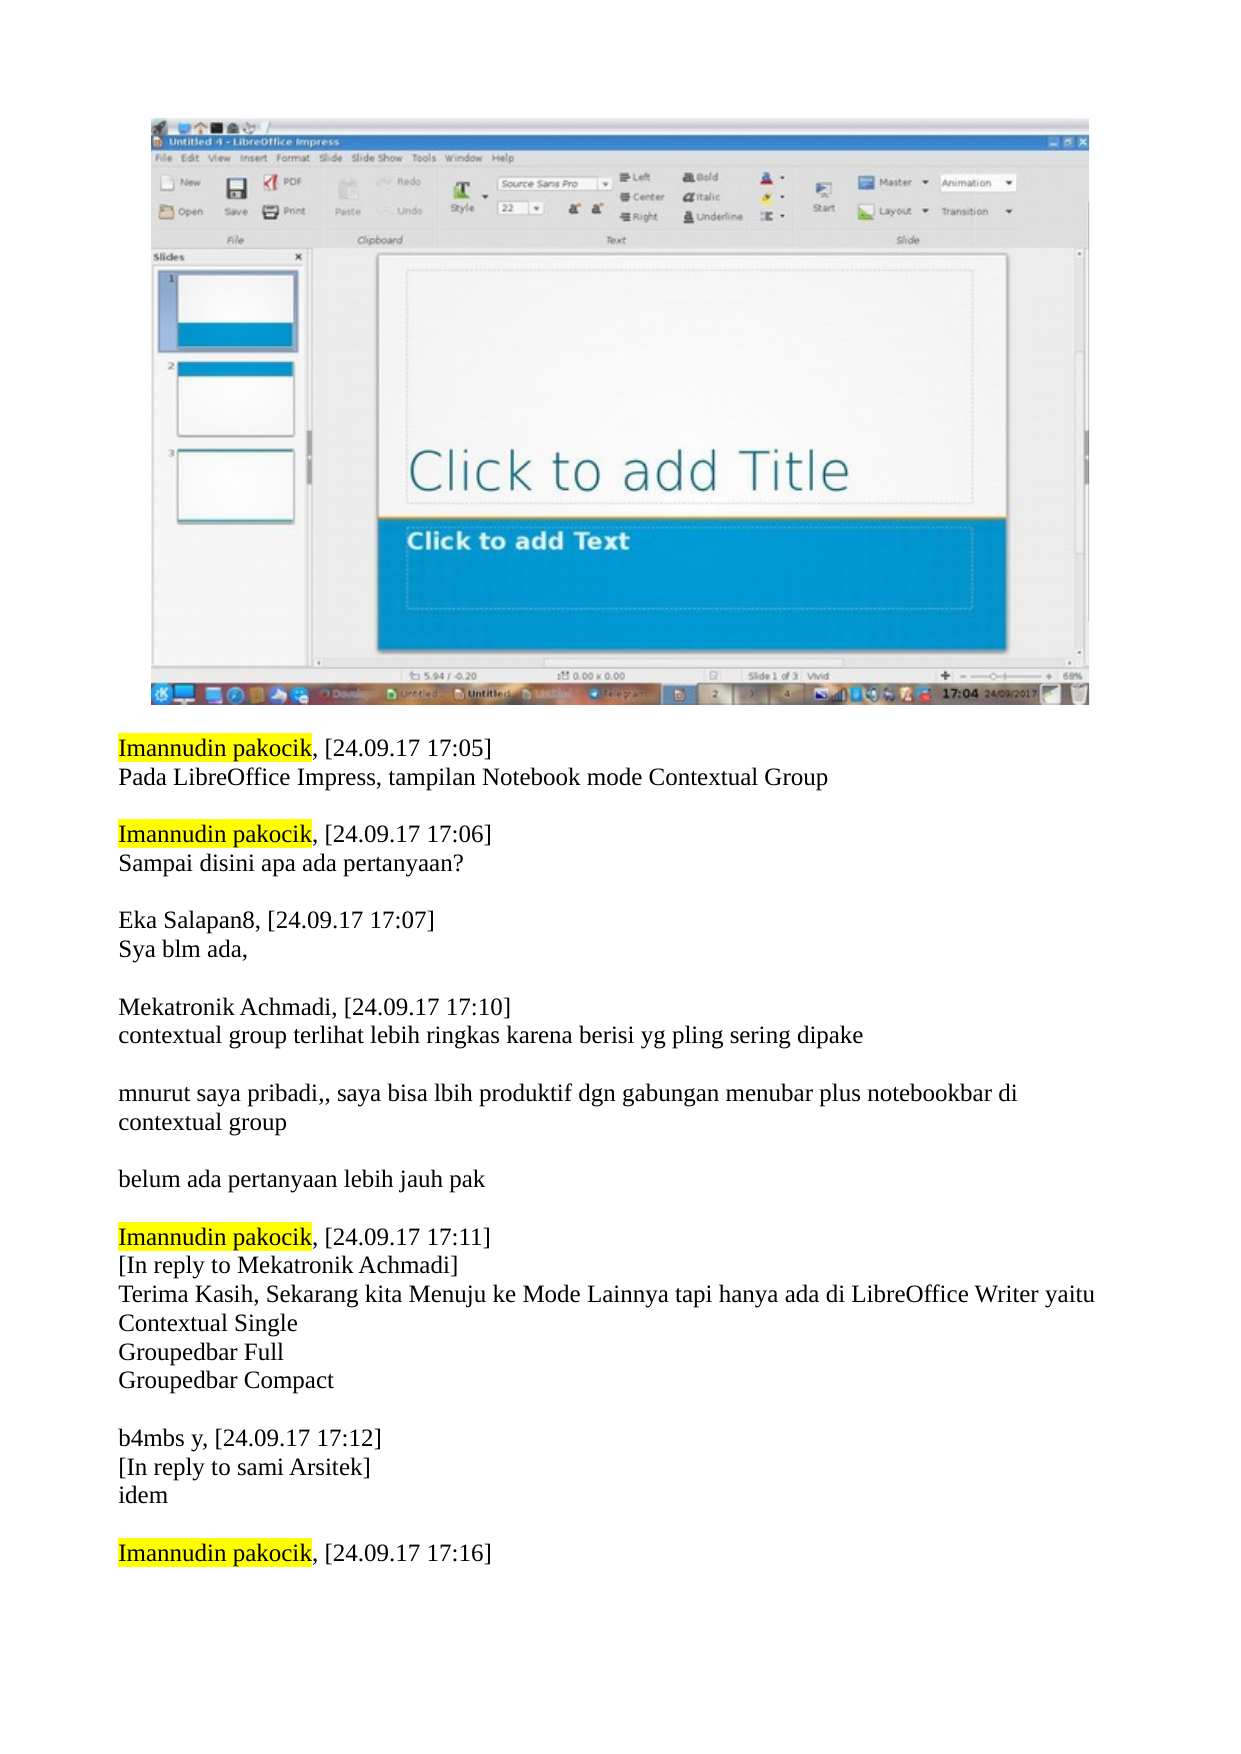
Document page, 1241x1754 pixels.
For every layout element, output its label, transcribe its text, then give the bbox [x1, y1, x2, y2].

text [In reply to Mekatronik Achmadi] [118, 1251, 1122, 1279]
text Sampai disini apa ada pertanyaan? [118, 848, 1122, 877]
text Contextual Single [118, 1308, 1122, 1337]
text mnurut saya pribadi,, saya bisa lbih produktif dgn gabungan menubar plus notebookbar di contextual group [118, 1078, 1122, 1136]
text Terima Kasih, Sekarang kita Menuju ke Mode Lainnya tapi hanya ada di LibreOffice Writer yaitu [118, 1279, 1122, 1308]
text Groupedbar Full [118, 1337, 1122, 1366]
text Pada LibreOffice Impress, tampilan Notebook mode Contextual Group [118, 762, 1122, 791]
text [In reply to sami Arsitek] [118, 1452, 1122, 1481]
text Imannudin pakocik, [24.09.17 17:06] [118, 819, 1122, 848]
text Mekatronik Achmadi, [24.09.17 17:10] [118, 992, 1122, 1021]
text contextual group terlihat lebih ringkas karena berisi yg pling sering dipake [118, 1021, 1122, 1049]
text idem [118, 1481, 1122, 1509]
text Groupedbar Compact [118, 1366, 1122, 1394]
text b4mbs y, [24.09.17 17:12] [118, 1423, 1122, 1452]
text belum ada pertanyaan lebih jauh pak [118, 1164, 1122, 1193]
text Eka Salapan8, [24.09.17 17:07] [118, 906, 1122, 934]
text Imannudin pakocik, [24.09.17 17:05] [118, 733, 1122, 762]
text Sya blm ada, [118, 934, 1122, 963]
text Imannudin pakocik, [24.09.17 17:11] [118, 1222, 1122, 1251]
picture [151, 118, 1090, 705]
text Imannudin pakocik, [24.09.17 17:16] [118, 1538, 1122, 1567]
